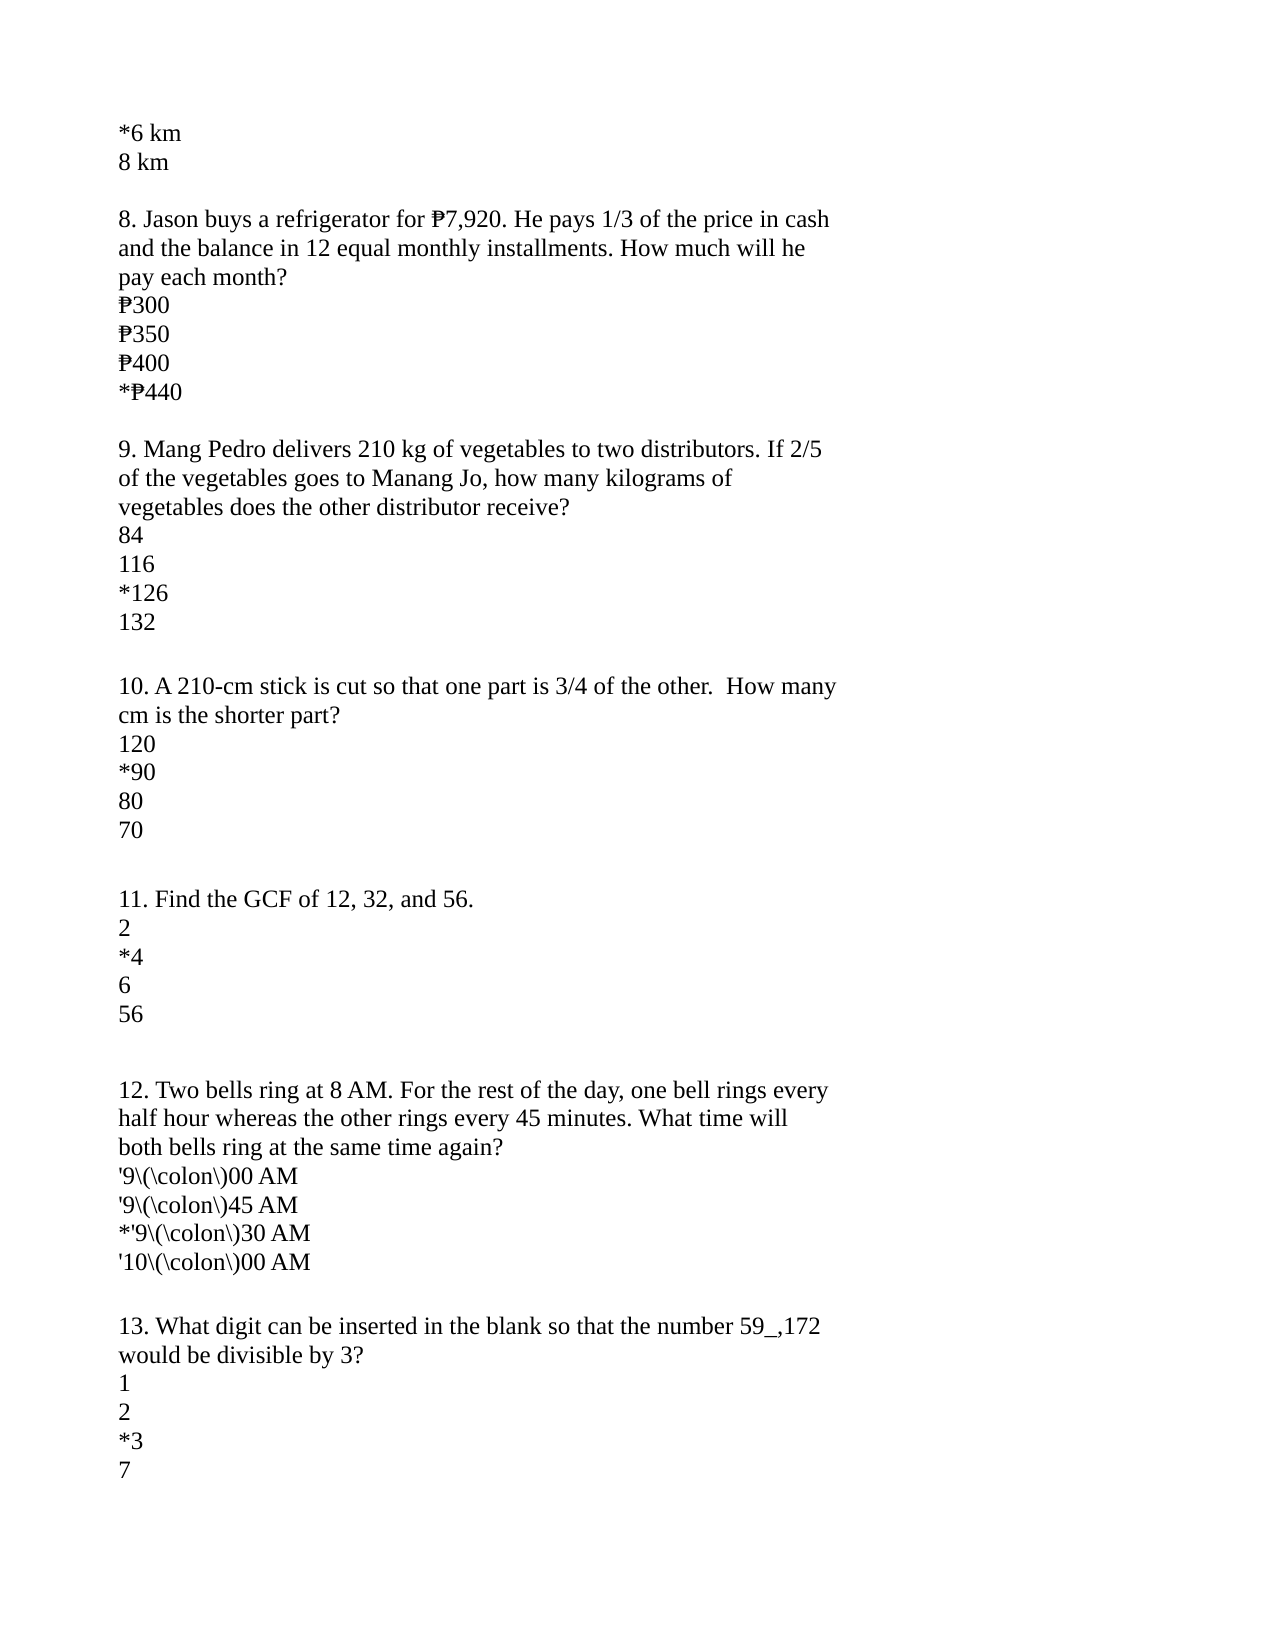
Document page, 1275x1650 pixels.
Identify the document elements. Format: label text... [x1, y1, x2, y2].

table_cell 8. Jason buys a refrigerator for ₱7,920. He pays 1/3 of the price in cash and the balance in 12 equal monthly installments. How much will he pay each month? ₱300 ₱350 ₱400 *₱440 [115, 204, 841, 434]
table_cell 12. Two bells ring at 8 AM. For the rest of the day, one bell rings every half hour whereas the other rings every 45 minutes. What time will both bells ring at the same time again? '9\(\colon\)00 AM '9\(\colon\)45 AM *'9\(\colon\)30 AM '10\(\colon\)00 AM [115, 1075, 841, 1311]
table_cell 9. Mang Pedro delivers 210 kg of vegetables to two distributors. If 2/5 of the vegetables goes to Manang Jo, how many kilograms of vegetables does the other distributor receive? 84 116 *126 132 [115, 434, 841, 671]
table_cell 11. Find the GCF of 12, 32, and 56. 2 *4 6 56 [115, 884, 841, 1075]
table_cell *6 km 8 km [115, 118, 841, 204]
table_cell 13. What digit can be inserted in the blank so that the number 59_,172 would be divisible by 3? 1 2 *3 7 [115, 1311, 841, 1524]
table_cell 10. A 210-cm stick is cut so that one part is 3/4 of the other. How many cm is the shorter part? 120 *90 80 70 [115, 671, 841, 884]
